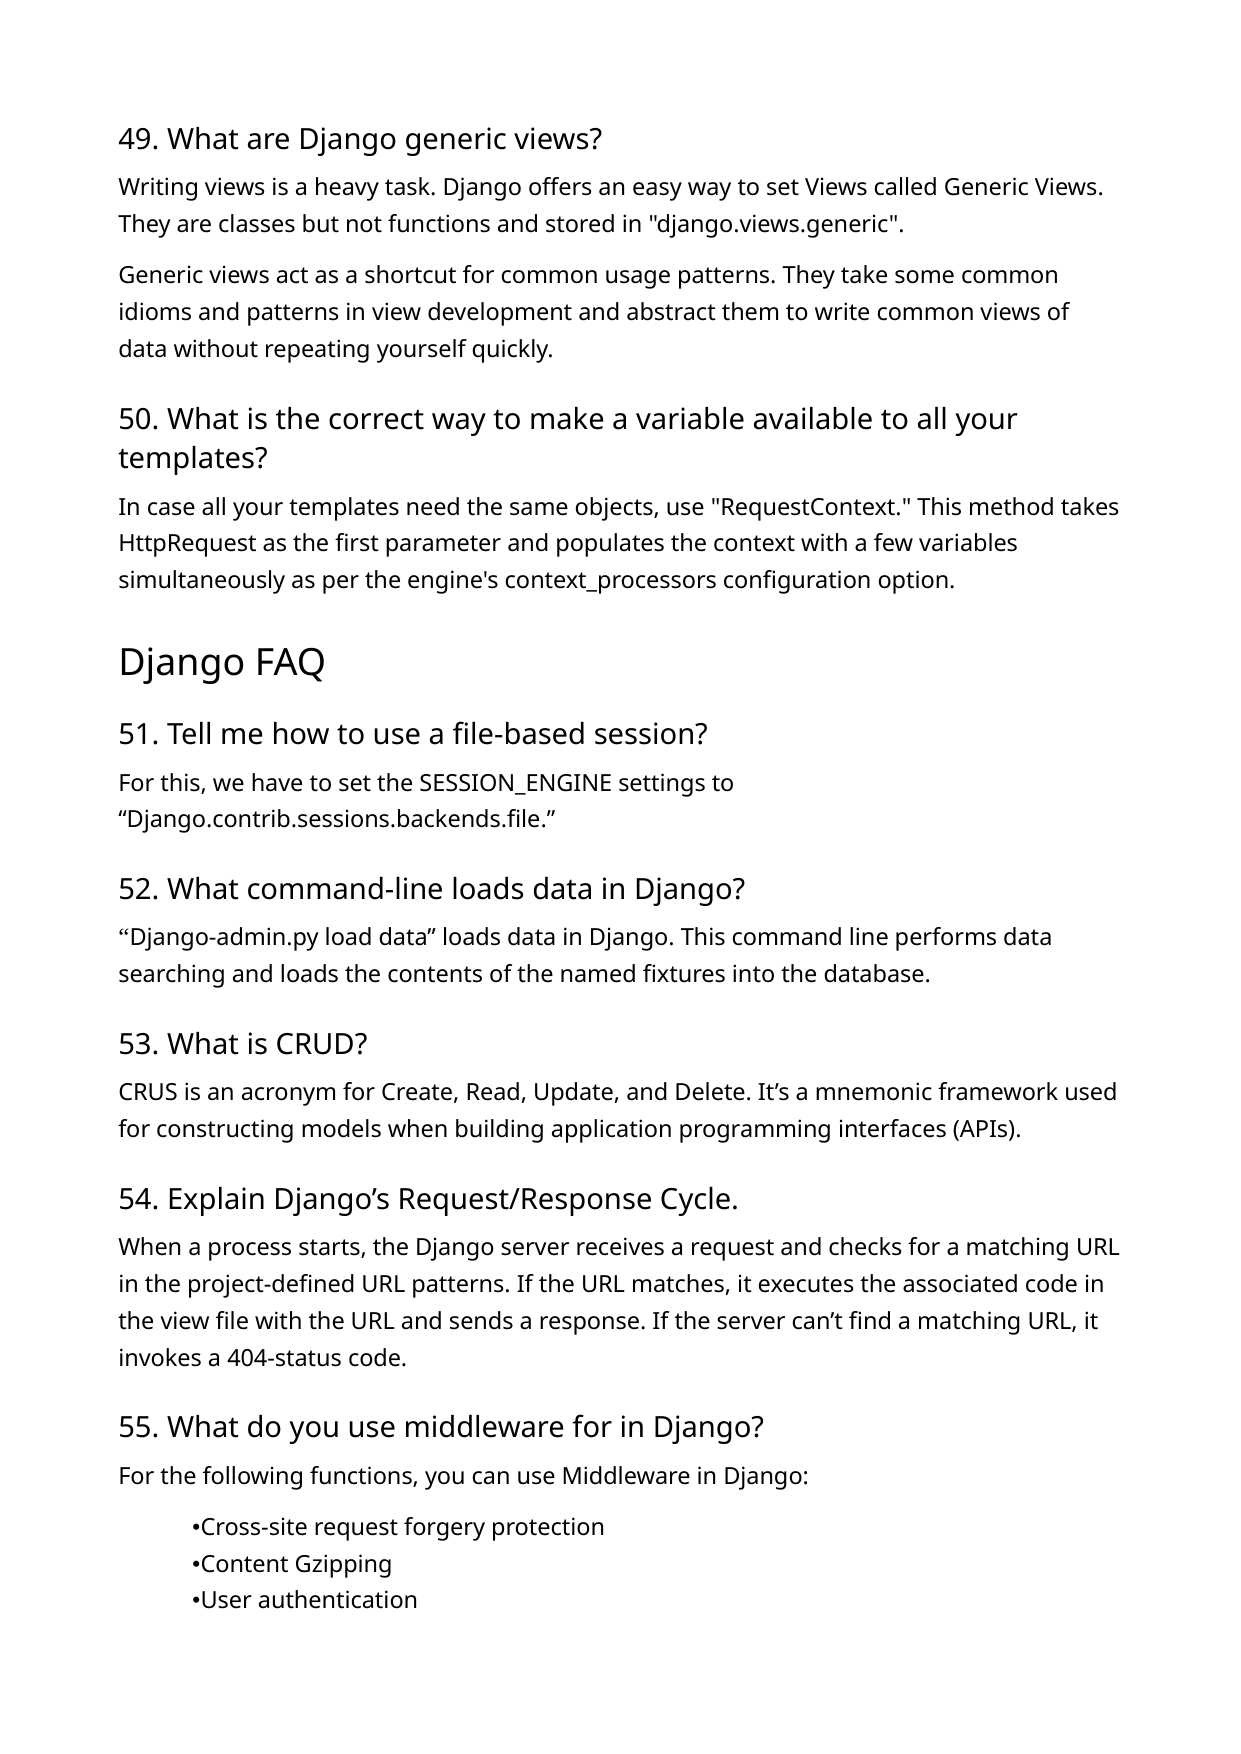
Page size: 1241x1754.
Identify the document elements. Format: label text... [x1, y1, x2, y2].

text For the following functions, you can use Middleware in Django: [118, 1459, 1122, 1491]
subtitle 51. Tell me how to use a file-based session? [118, 714, 1122, 753]
text Writing views is a heavy task. Django offers an easy way to set Views called Generic Views. They are classes but not functions and stored in "django.views.generic". [118, 170, 1122, 239]
subtitle 52. What command-line loads data in Django? [118, 868, 1122, 908]
text In case all your templates need the same objects, use "RequestContext." This method takes HttpRequest as the first parameter and populates the context with a few variables simultaneously as per the engine's context_processors configuration option. [118, 490, 1122, 595]
list User authentication [118, 1584, 1122, 1616]
subtitle 49. What are Django generic views? [118, 118, 1122, 158]
list Cross-site request forgery protection [118, 1510, 1122, 1542]
list Content Gzipping [118, 1547, 1122, 1579]
text CRUS is an acronym for Create, Read, Update, and Delete. It’s a mnemonic framework used for constructing models when building application programming interfaces (APIs). [118, 1076, 1122, 1144]
text Generic views act as a shortcut for common usage patterns. They take some common idioms and patterns in view development and abstract them to write common views of data without repeating yourself quickly. [118, 258, 1122, 364]
subtitle 54. Explain Django’s Request/Response Cycle. [118, 1178, 1122, 1218]
subtitle Django FAQ [118, 636, 1122, 687]
text When a process starts, the Django server receives a request and checks for a matching URL in the project-defined URL patterns. If the URL matches, it executes the associated code in the view file with the URL and sends a response. If the server can’t find a matching URL, it invokes a 404-status code. [118, 1231, 1122, 1373]
subtitle 53. What is CRUD? [118, 1023, 1122, 1063]
subtitle 50. What is the correct way to make a variable available to all your templates? [118, 398, 1122, 477]
text “Django-admin.py load data” loads data in Django. This command line performs data searching and loads the contents of the named fixtures into the database. [118, 921, 1122, 989]
text For this, we have to set the SESSION_ENGINE settings to “Django.contrib.sessions.backends.file.” [118, 766, 1122, 834]
subtitle 55. What do you use middleware for in Django? [118, 1407, 1122, 1446]
